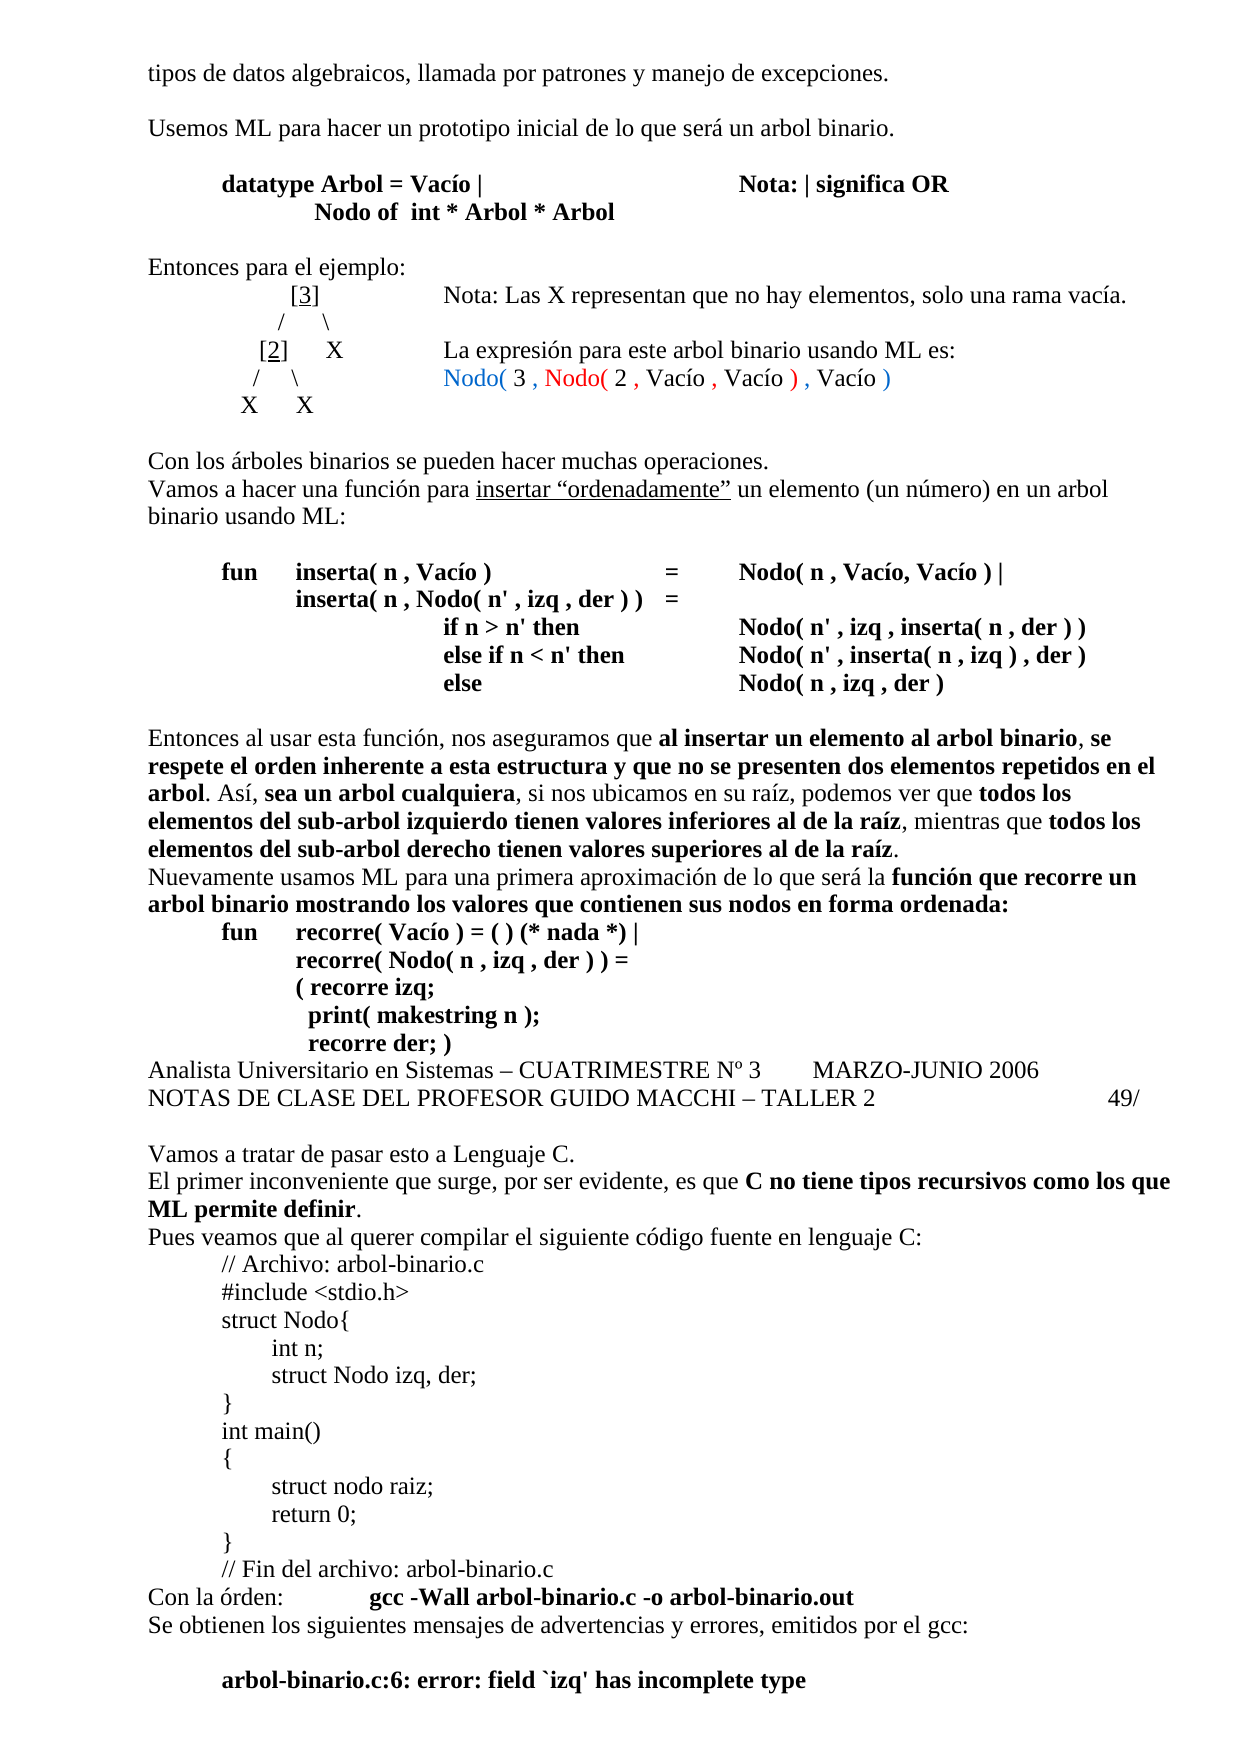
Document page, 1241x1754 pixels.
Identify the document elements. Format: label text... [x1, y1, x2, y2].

text arbol-binario.c:6: error: field `izq' has incomplete type [148, 1666, 1181, 1694]
text Nodo of int * Arbol * Arbol [148, 198, 1181, 225]
text inserta( n , Nodo( n' , izq , der ) ) = [148, 586, 1181, 613]
text else Nodo( n , izq , der ) [148, 669, 1181, 696]
text Usemos ML para hacer un prototipo inicial de lo que será un arbol binario. [148, 114, 1181, 142]
text NOTAS DE CLASE DEL PROFESOR GUIDO MACCHI – TALLER 2 49/ [148, 1084, 1181, 1112]
text X X [148, 392, 1181, 419]
text Nuevamente usamos ML para una primera aproximación de lo que será la función que recorre un arbol binario mostrando los valores que contienen sus nodos en forma ordenada: [148, 863, 1181, 918]
text fun inserta( n , Vacío ) = Nodo( n , Vacío, Vacío ) | [148, 558, 1181, 586]
text Se obtienen los siguientes mensajes de advertencias y errores, emitidos por el gcc: [148, 1611, 1181, 1638]
text #include <stdio.h> [148, 1278, 1181, 1306]
text [2] X La expresión para este arbol binario usando ML es: [148, 336, 1181, 364]
text Vamos a hacer una función para insertar “ordenadamente” un elemento (un número) en un arbol binario usando ML: [148, 475, 1181, 530]
text Con los árboles binarios se pueden hacer muchas operaciones. [148, 447, 1181, 475]
text int n; [148, 1334, 1181, 1361]
text else if n < n' then Nodo( n' , inserta( n , izq ) , der ) [148, 641, 1181, 669]
text Entonces para el ejemplo: [148, 253, 1181, 281]
text El primer inconveniente que surge, por ser evidente, es que C no tiene tipos recursivos como los que ML permite definir. [148, 1167, 1181, 1223]
text Analista Universitario en Sistemas – CUATRIMESTRE Nº 3 MARZO-JUNIO 2006 [148, 1057, 1181, 1084]
text print( makestring n ); [148, 1001, 1181, 1029]
text [3] Nota: Las X representan que no hay elementos, solo una rama vacía. [148, 281, 1181, 308]
text / \ [148, 308, 1181, 336]
text Pues veamos que al querer compilar el siguiente código fuente en lenguaje C: [148, 1223, 1181, 1251]
text / \ Nodo( 3 , Nodo( 2 , Vacío , Vacío ) , Vacío ) [148, 364, 1181, 392]
text fun recorre( Vacío ) = ( ) (* nada *) | [148, 918, 1181, 946]
text Con la órden: gcc -Wall arbol-binario.c -o arbol-binario.out [148, 1583, 1181, 1611]
text Entonces al usar esta función, nos aseguramos que al insertar un elemento al arbol binario, se respete el orden inherente a esta estructura y que no se presenten dos elementos repetidos en el arbol. Así, sea un arbol cualquiera, si nos ubicamos en su raíz, podemos ver que todos los elementos del sub-arbol izquierdo tienen valores inferiores al de la raíz, mientras que todos los elementos del sub-arbol derecho tienen valores superiores al de la raíz. [148, 724, 1181, 863]
text int main() [148, 1417, 1181, 1444]
text recorre( Nodo( n , izq , der ) ) = [148, 946, 1181, 973]
text tipos de datos algebraicos, llamada por patrones y manejo de excepciones. [148, 59, 1181, 87]
text struct Nodo{ [148, 1306, 1181, 1334]
text Vamos a tratar de pasar esto a Lenguaje C. [148, 1140, 1181, 1167]
text return 0; [148, 1500, 1181, 1528]
text datatype Arbol = Vacío | Nota: | significa OR [148, 170, 1181, 198]
text // Archivo: arbol-binario.c [148, 1251, 1181, 1278]
text if n > n' then Nodo( n' , izq , inserta( n , der ) ) [148, 613, 1181, 641]
text { [148, 1444, 1181, 1472]
text struct Nodo izq, der; [148, 1361, 1181, 1389]
text } [148, 1528, 1181, 1555]
text ( recorre izq; [148, 973, 1181, 1001]
text } [148, 1389, 1181, 1417]
text // Fin del archivo: arbol-binario.c [148, 1555, 1181, 1583]
text recorre der; ) [148, 1029, 1181, 1057]
text struct nodo raiz; [148, 1472, 1181, 1500]
